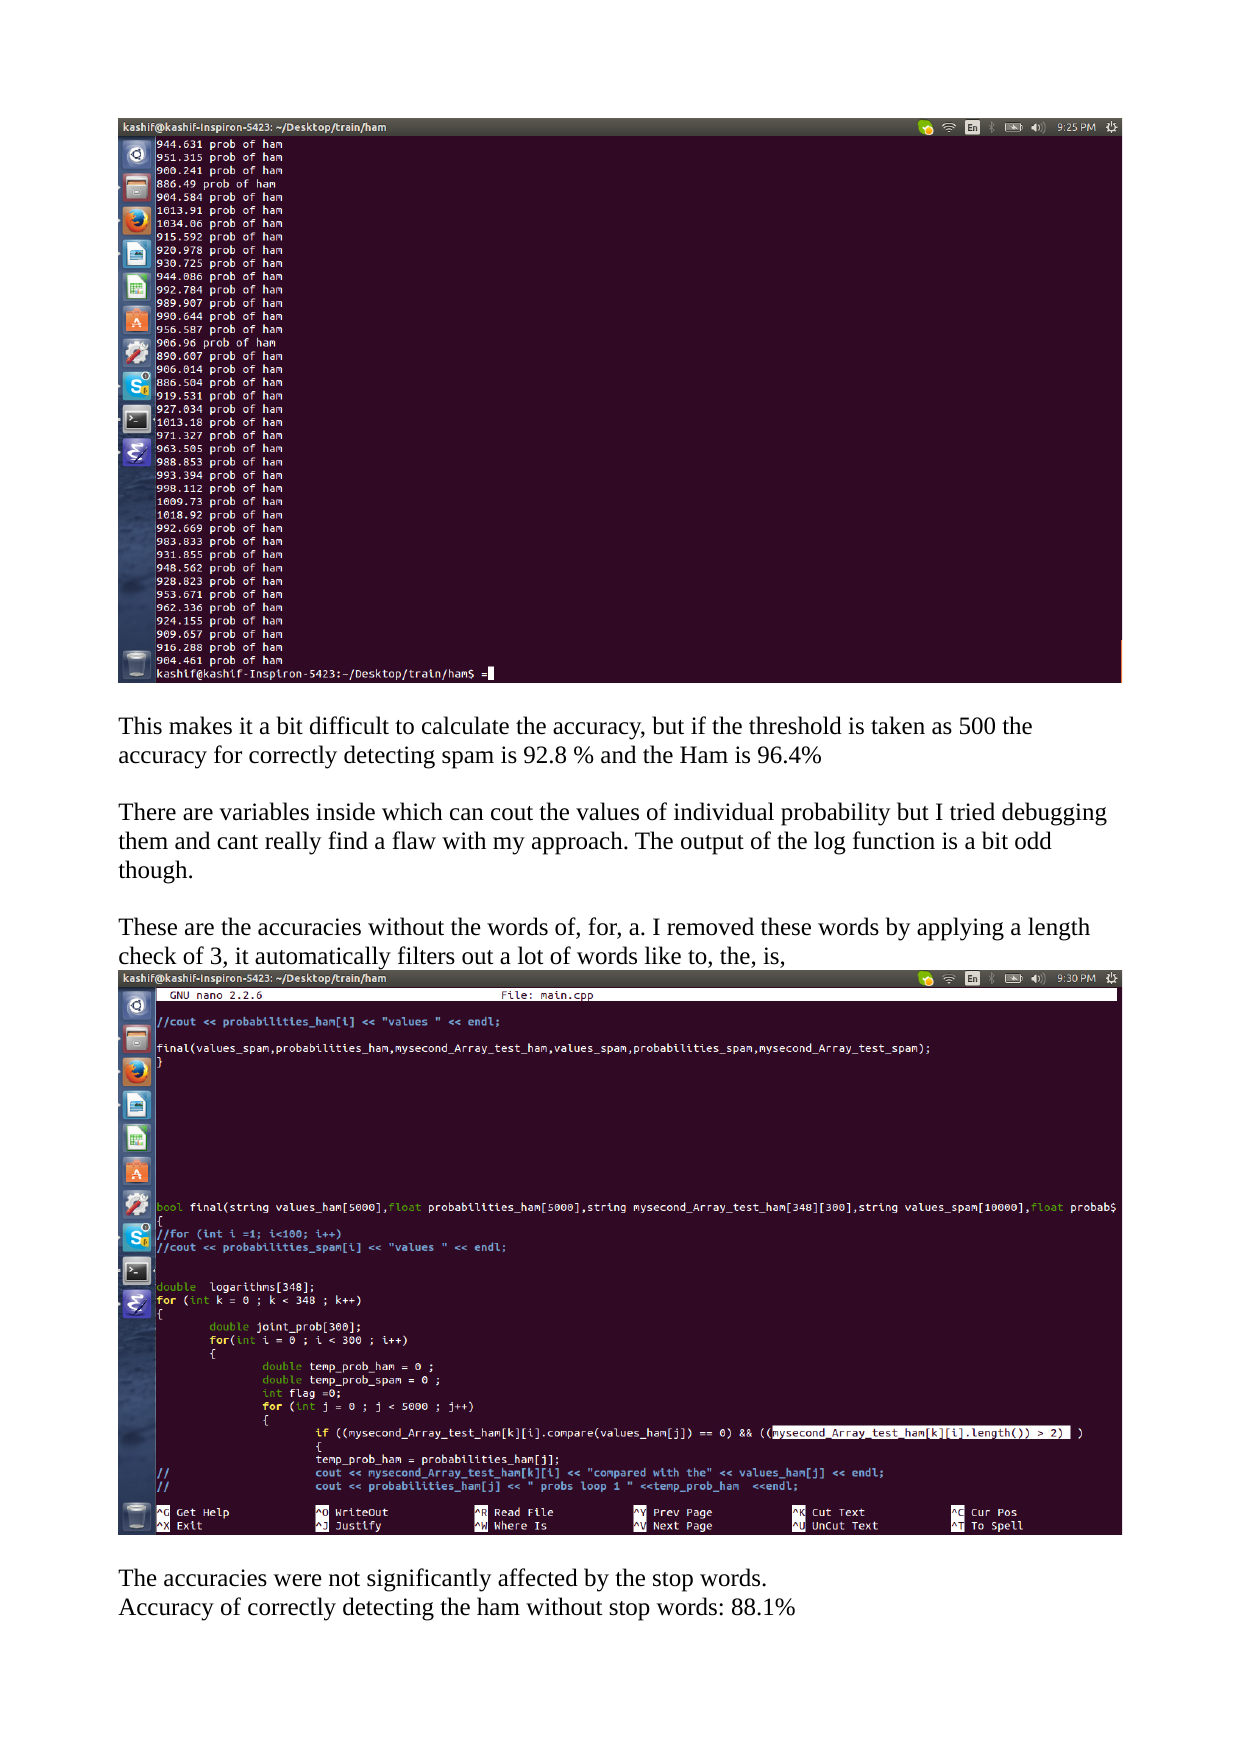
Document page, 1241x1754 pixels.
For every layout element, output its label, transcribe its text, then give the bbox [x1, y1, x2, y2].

text The accuracies were not significantly affected by the stop words. [118, 1563, 1122, 1592]
text Accuracy of correctly detecting the ham without stop words: 88.1% [118, 1592, 1122, 1621]
text These are the accuracies without the words of, for, a. I removed these words by applying a length check of 3, it automatically filters out a lot of words like to, the, is, [118, 912, 1122, 970]
text There are variables inside which can cout the values of individual probability but I tried debugging them and cant really find a flaw with my approach. The output of the log function is a bit odd though. [118, 797, 1122, 884]
text This makes it a bit difficult to calculate the accuracy, but if the threshold is taken as 500 the accuracy for correctly detecting spam is 92.8 % and the Ham is 96.4% [118, 711, 1122, 769]
picture [118, 118, 1123, 683]
picture [118, 970, 1123, 1535]
